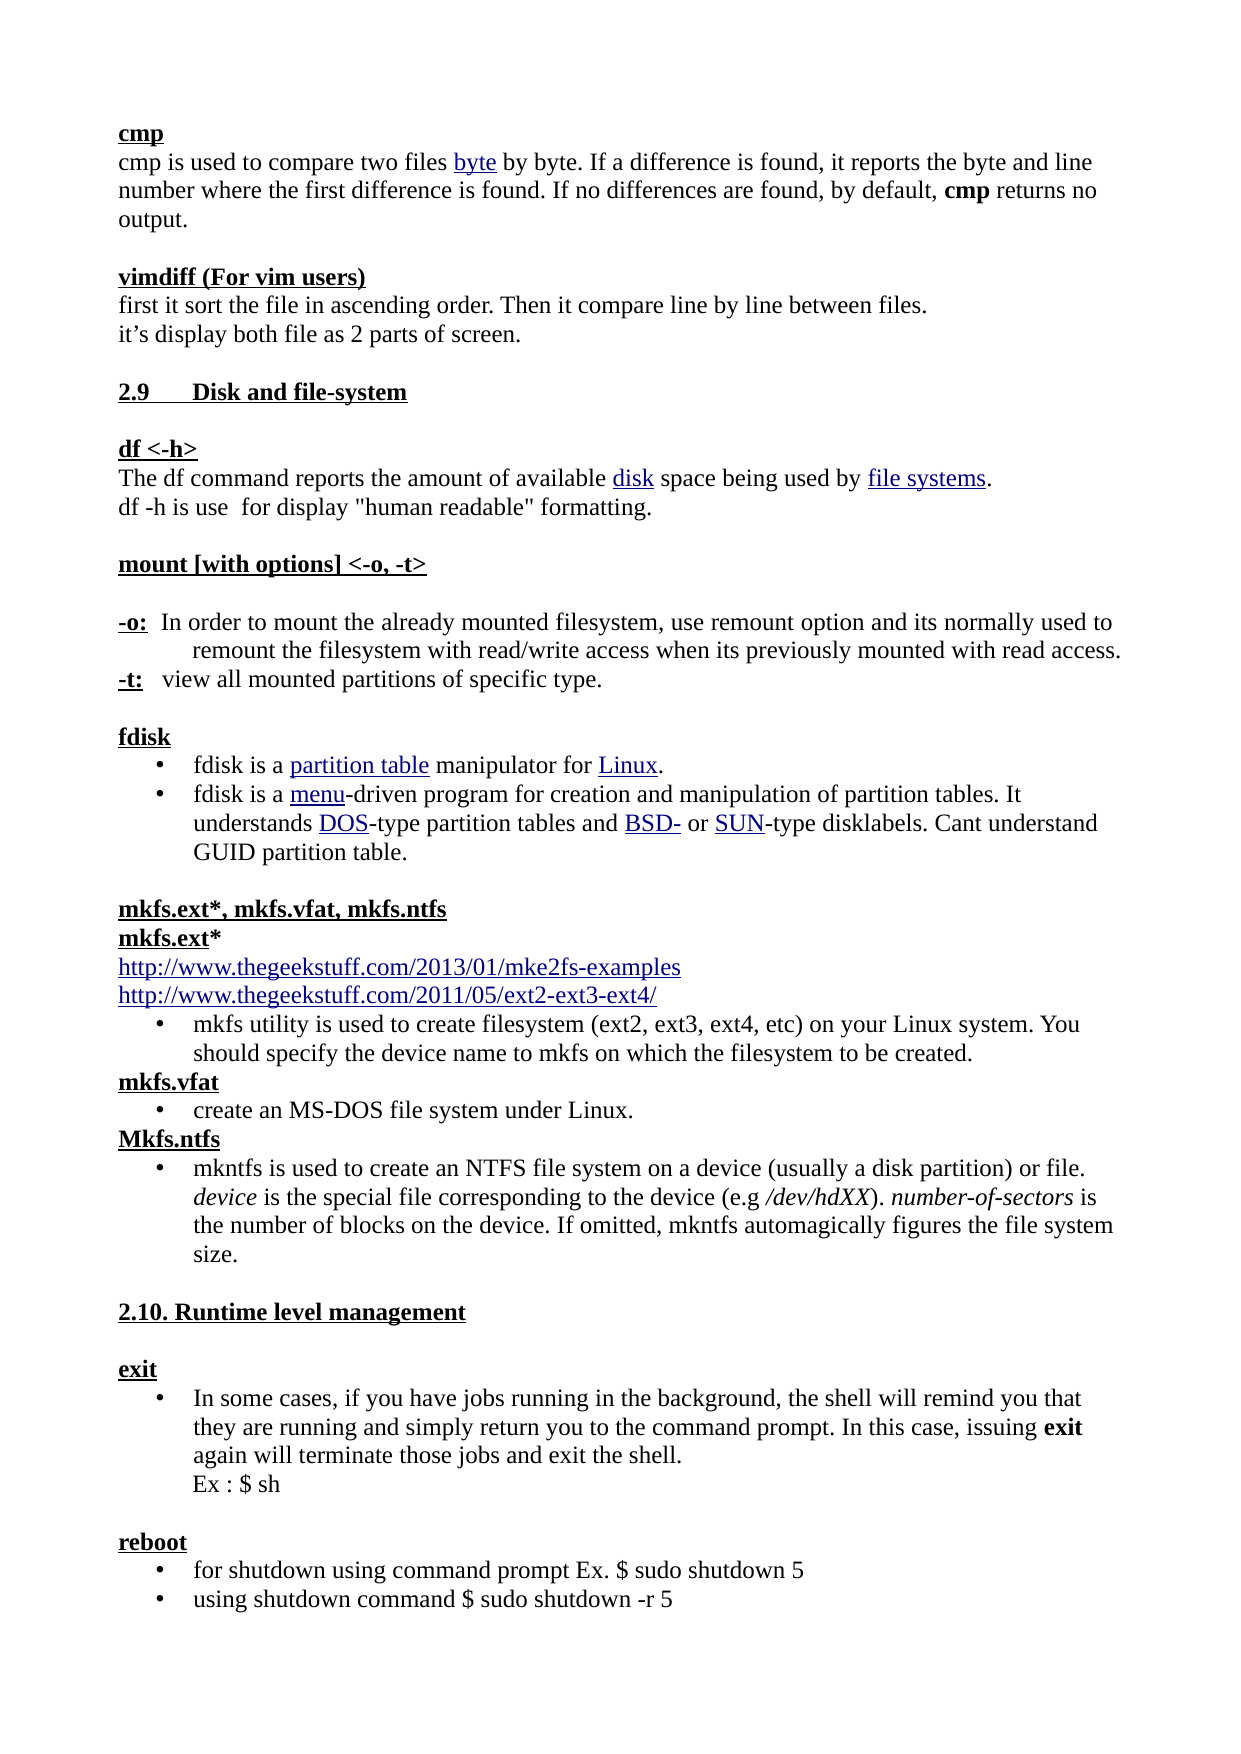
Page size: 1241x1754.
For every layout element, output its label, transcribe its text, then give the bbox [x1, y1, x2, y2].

text cmp is used to compare two files byte by byte. If a difference is found, it reports the byte and line number where the first difference is found. If no differences are found, by default, cmp returns no output. [118, 147, 1122, 233]
text exit [118, 1354, 1122, 1383]
text 2.9 Disk and file-system [118, 377, 1122, 406]
text mount [with options] <-o, -t> [118, 549, 1122, 578]
list fdisk is a menu-driven program for creation and manipulation of partition tables. It understands DOS-type partition tables and BSD- or SUN-type disklabels. Cant understand GUID partition table. [156, 779, 1122, 866]
text -t: view all mounted partitions of specific type. [118, 664, 1122, 693]
text cmp [118, 118, 1122, 147]
text fdisk [118, 722, 1122, 751]
text http://www.thegeekstuff.com/2011/05/ext2-ext3-ext4/ [118, 981, 1122, 1009]
text The df command reports the amount of available disk space being used by file systems. [118, 463, 1122, 492]
list In some cases, if you have jobs running in the background, the shell will remind you that they are running and simply return you to the command prompt. In this case, issuing exit again will terminate those jobs and exit the shell. [156, 1383, 1122, 1469]
list fdisk is a partition table manipulator for Linux. [156, 751, 1122, 779]
text df <-h> [118, 434, 1122, 463]
list using shutdown command $ sudo shutdown -r 5 [156, 1584, 1122, 1613]
text first it sort the file in ascending order. Then it compare line by line between files. [118, 291, 1122, 319]
list for shutdown using command prompt Ex. $ sudo shutdown 5 [156, 1556, 1122, 1584]
text df -h is use for display "human readable" formatting. [118, 492, 1122, 521]
text 2.10. Runtime level management [118, 1297, 1122, 1326]
text mkfs.vfat [118, 1067, 1122, 1096]
text vimdiff (For vim users) [118, 262, 1122, 291]
text -o: In order to mount the already mounted filesystem, use remount option and its normally used to remount the filesystem with read/write access when its previously mounted with read access. [118, 607, 1122, 664]
list mkntfs is used to create an NTFS file system on a device (usually a disk partition) or file. device is the special file corresponding to the device (e.g /dev/hdXX). number-of-sectors is the number of blocks on the device. If omitted, mkntfs automagically figures the file system size. [156, 1153, 1122, 1268]
text Ex : $ sh [118, 1469, 1122, 1498]
text it’s display both file as 2 parts of screen. [118, 319, 1122, 348]
text http://www.thegeekstuff.com/2013/01/mke2fs-examples [118, 952, 1122, 981]
text mkfs.ext* [118, 923, 1122, 952]
text Mkfs.ntfs [118, 1124, 1122, 1153]
text mkfs.ext*, mkfs.vfat, mkfs.ntfs [118, 894, 1122, 923]
list mkfs utility is used to create filesystem (ext2, ext3, ext4, etc) on your Linux system. You should specify the device name to mkfs on which the filesystem to be created. [156, 1009, 1122, 1067]
list create an MS-DOS file system under Linux. [156, 1096, 1122, 1124]
text reboot [118, 1527, 1122, 1556]
